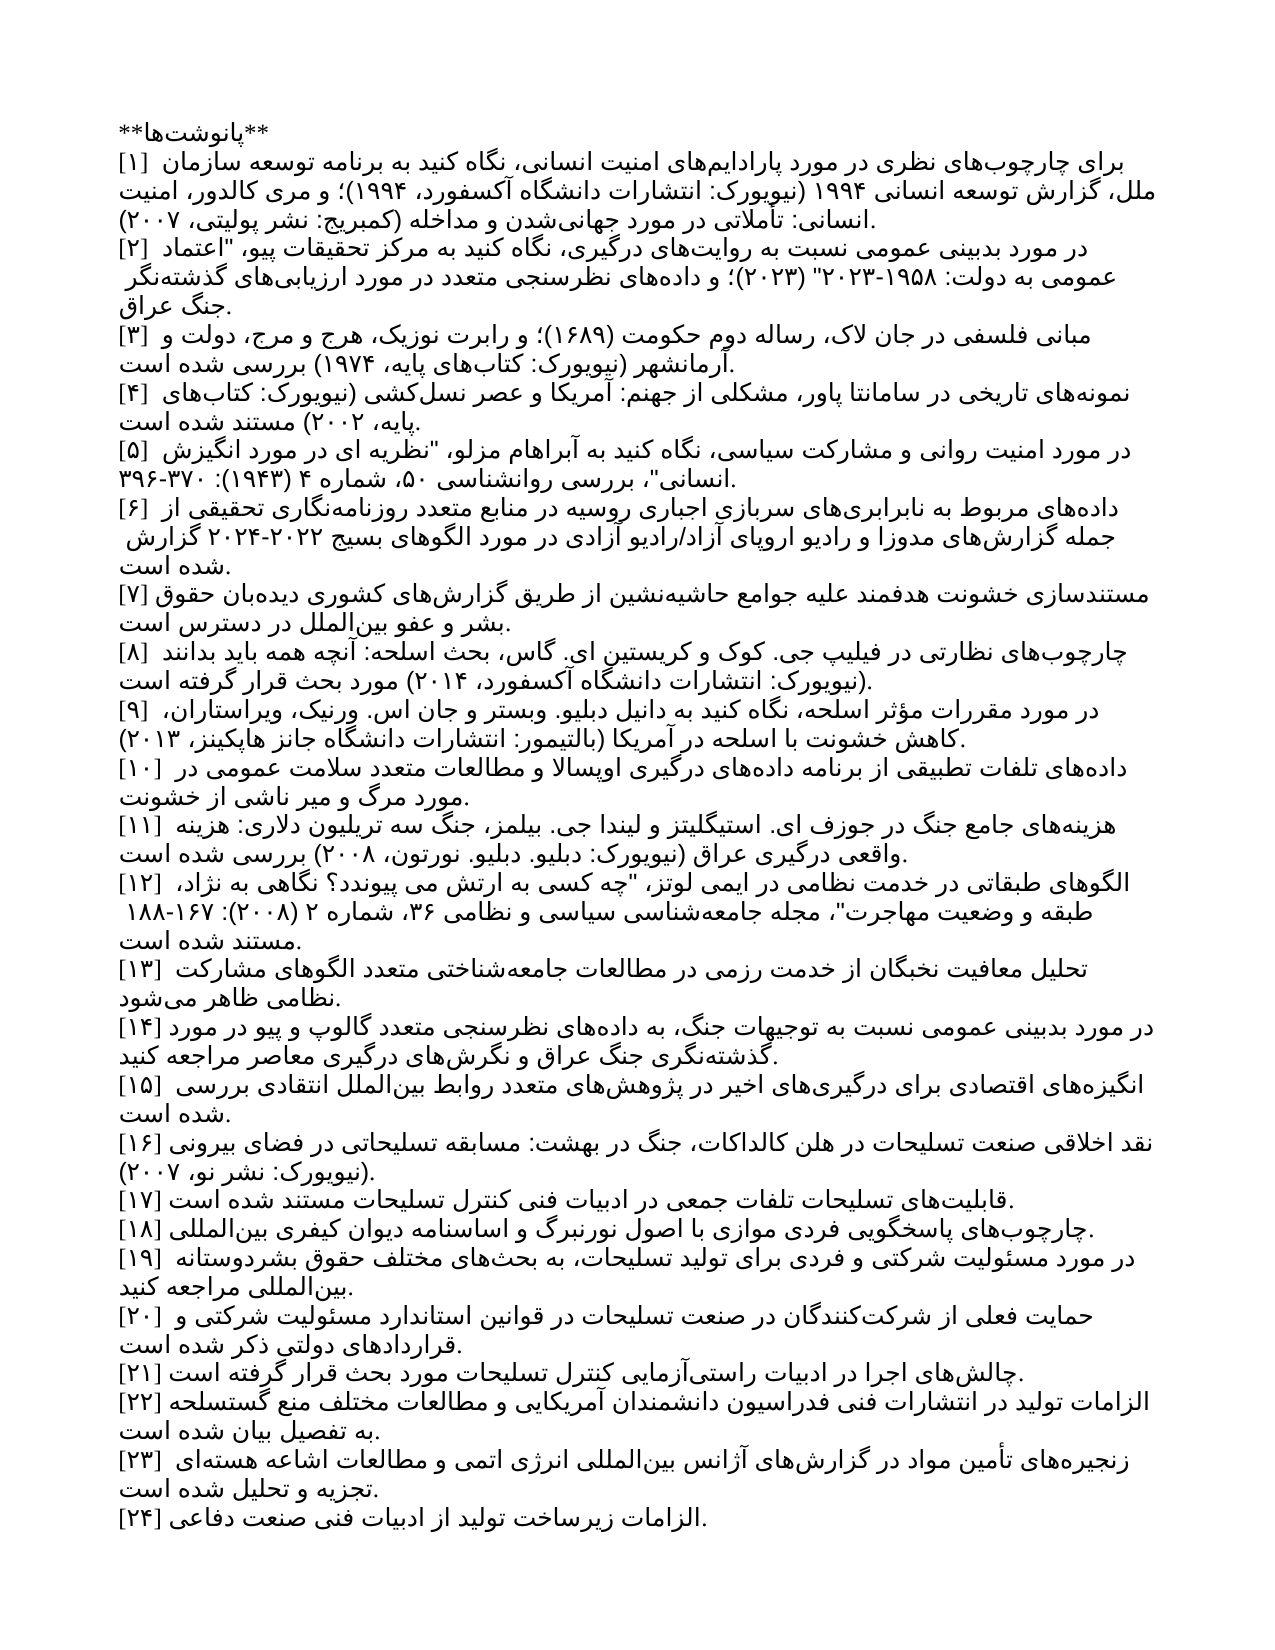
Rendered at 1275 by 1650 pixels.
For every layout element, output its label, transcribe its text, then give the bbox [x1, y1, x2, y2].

text [۱۵] انگیزه‌های اقتصادی برای درگیری‌های اخیر در پژوهش‌های متعدد روابط بین‌الملل انتقادی بررسی شده است. [118, 1070, 1157, 1128]
text [۱۹] در مورد مسئولیت شرکتی و فردی برای تولید تسلیحات، به بحث‌های مختلف حقوق بشردوستانه بین‌المللی مراجعه کنید. [118, 1243, 1157, 1301]
text [۱] برای چارچوب‌های نظری در مورد پارادایم‌های امنیت انسانی، نگاه کنید به برنامه توسعه سازمان ملل، گزارش توسعه انسانی ۱۹۹۴ (نیویورک: انتشارات دانشگاه آکسفورد، ۱۹۹۴)؛ و مری کالدور، امنیت انسانی: تأملاتی در مورد جهانی‌شدن و مداخله (کمبریج: نشر پولیتی، ۲۰۰۷). [118, 147, 1157, 233]
text [۹] در مورد مقررات مؤثر اسلحه، نگاه کنید به دانیل دبلیو. وبستر و جان اس. ورنیک، ویراستاران، کاهش خشونت با اسلحه در آمریکا (بالتیمور: انتشارات دانشگاه جانز هاپکینز، ۲۰۱۳). [118, 695, 1157, 753]
text [۱۶] نقد اخلاقی صنعت تسلیحات در هلن کالداکات، جنگ در بهشت: مسابقه تسلیحاتی در فضای بیرونی (نیویورک: نشر نو، ۲۰۰۷). [118, 1128, 1157, 1185]
text [۱۰] داده‌های تلفات تطبیقی از برنامه داده‌های درگیری اوپسالا و مطالعات متعدد سلامت عمومی در مورد مرگ و میر ناشی از خشونت. [118, 753, 1157, 810]
text [۷] مستندسازی خشونت هدفمند علیه جوامع حاشیه‌نشین از طریق گزارش‌های کشوری دیده‌بان حقوق بشر و عفو بین‌الملل در دسترس است. [118, 579, 1157, 637]
text [۵] در مورد امنیت روانی و مشارکت سیاسی، نگاه کنید به آبراهام مزلو، "نظریه ای در مورد انگیزش انسانی"، بررسی روانشناسی ۵۰، شماره ۴ (۱۹۴۳): ۳۷۰-۳۹۶. [118, 435, 1157, 493]
text [۴] نمونه‌های تاریخی در سامانتا پاور، مشکلی از جهنم: آمریکا و عصر نسل‌کشی (نیویورک: کتاب‌های پایه، ۲۰۰۲) مستند شده است. [118, 378, 1157, 435]
text [۲۱] چالش‌های اجرا در ادبیات راستی‌آزمایی کنترل تسلیحات مورد بحث قرار گرفته است. [118, 1358, 1157, 1387]
text [۲۴] الزامات زیرساخت تولید از ادبیات فنی صنعت دفاعی. [118, 1503, 1157, 1532]
text [۳] مبانی فلسفی در جان لاک، رساله دوم حکومت (۱۶۸۹)؛ و رابرت نوزیک، هرج و مرج، دولت و آرمانشهر (نیویورک: کتاب‌های پایه، ۱۹۷۴) بررسی شده است. [118, 320, 1157, 378]
text [۶] داده‌های مربوط به نابرابری‌های سربازی اجباری روسیه در منابع متعدد روزنامه‌نگاری تحقیقی از جمله گزارش‌های مدوزا و رادیو اروپای آزاد/رادیو آزادی در مورد الگوهای بسیج ۲۰۲۲-۲۰۲۴ گزارش شده است. [118, 493, 1157, 579]
text [۱۱] هزینه‌های جامع جنگ در جوزف ای. استیگلیتز و لیندا جی. بیلمز، جنگ سه تریلیون دلاری: هزینه واقعی درگیری عراق (نیویورک: دبلیو. دبلیو. نورتون، ۲۰۰۸) بررسی شده است. [118, 810, 1157, 868]
text [۱۸] چارچوب‌های پاسخگویی فردی موازی با اصول نورنبرگ و اساسنامه دیوان کیفری بین‌المللی. [118, 1214, 1157, 1243]
text [۲] در مورد بدبینی عمومی نسبت به روایت‌های درگیری، نگاه کنید به مرکز تحقیقات پیو، "اعتماد عمومی به دولت: ۱۹۵۸-۲۰۲۳" (۲۰۲۳)؛ و داده‌های نظرسنجی متعدد در مورد ارزیابی‌های گذشته‌نگر جنگ عراق. [118, 233, 1157, 320]
text [۲۳] زنجیره‌های تأمین مواد در گزارش‌های آژانس بین‌المللی انرژی اتمی و مطالعات اشاعه هسته‌ای تجزیه و تحلیل شده است. [118, 1445, 1157, 1503]
text [۲۲] الزامات تولید در انتشارات فنی فدراسیون دانشمندان آمریکایی و مطالعات مختلف منع گستسلحه به تفصیل بیان شده است. [118, 1387, 1157, 1445]
text [۲۰] حمایت فعلی از شرکت‌کنندگان در صنعت تسلیحات در قوانین استاندارد مسئولیت شرکتی و قراردادهای دولتی ذکر شده است. [118, 1301, 1157, 1358]
text [۸] چارچوب‌های نظارتی در فیلیپ جی. کوک و کریستین ای. گاس، بحث اسلحه: آنچه همه باید بدانند (نیویورک: انتشارات دانشگاه آکسفورد، ۲۰۱۴) مورد بحث قرار گرفته است. [118, 637, 1157, 695]
text [۱۷] قابلیت‌های تسلیحات تلفات جمعی در ادبیات فنی کنترل تسلیحات مستند شده است. [118, 1185, 1157, 1214]
text [۱۲] الگوهای طبقاتی در خدمت نظامی در ایمی لوتز، "چه کسی به ارتش می پیوندد؟ نگاهی به نژاد، طبقه و وضعیت مهاجرت"، مجله جامعه‌شناسی سیاسی و نظامی ۳۶، شماره ۲ (۲۰۰۸): ۱۶۷-۱۸۸ مستند شده است. [118, 868, 1157, 954]
text [۱۴] در مورد بدبینی عمومی نسبت به توجیهات جنگ، به داده‌های نظرسنجی متعدد گالوپ و پیو در مورد گذشته‌نگری جنگ عراق و نگرش‌های درگیری معاصر مراجعه کنید. [118, 1012, 1157, 1070]
text **پانوشت‌ها** [118, 118, 1157, 147]
text [۱۳] تحلیل معافیت نخبگان از خدمت رزمی در مطالعات جامعه‌شناختی متعدد الگوهای مشارکت نظامی ظاهر می‌شود. [118, 954, 1157, 1012]
